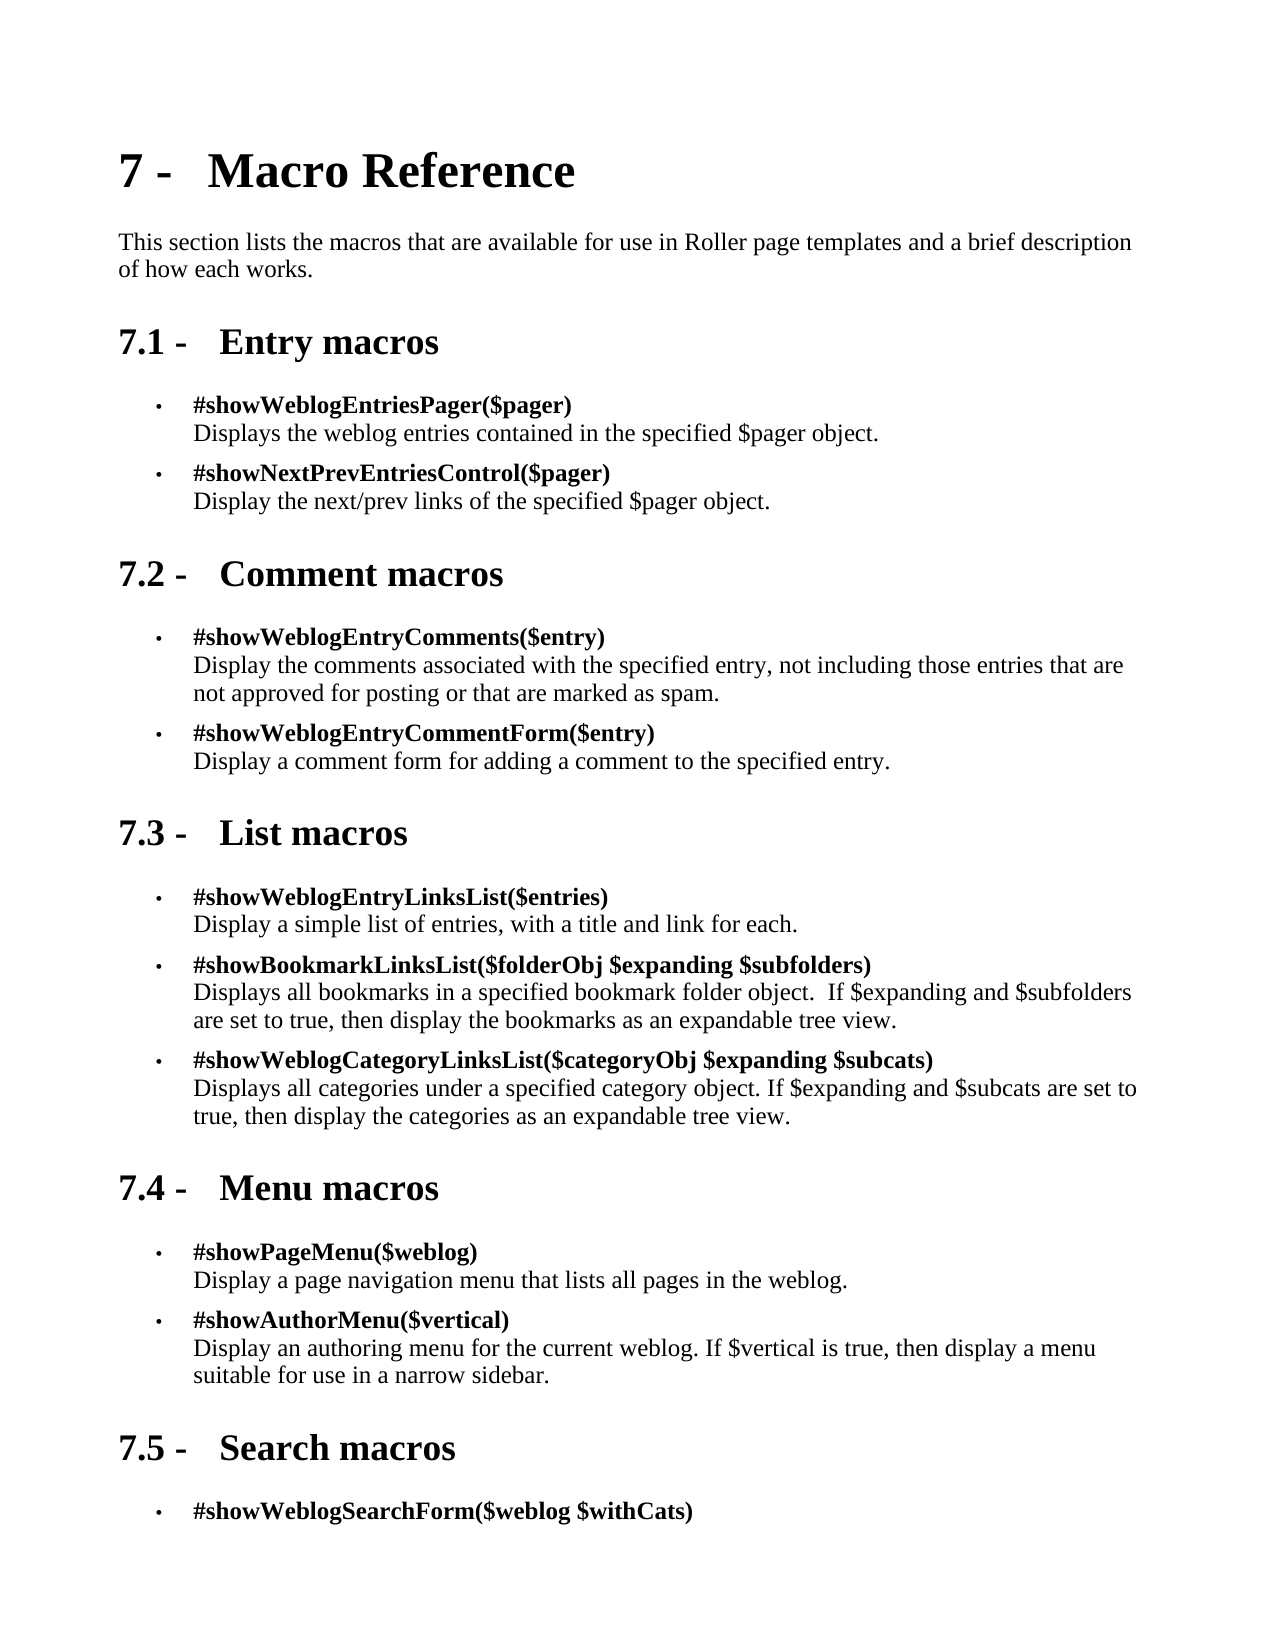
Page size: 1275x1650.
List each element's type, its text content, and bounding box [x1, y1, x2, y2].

list #showWeblogEntryLinksList($entries) Display a simple list of entries, with a title and link for each. [156, 883, 1157, 938]
list #showWeblogEntriesPager($pager) Displays the weblog entries contained in the specified $pager object. [156, 392, 1157, 447]
list #showWeblogEntryComments($entry) Display the comments associated with the specified entry, not including those entries that are not approved for posting or that are marked as spam. [156, 623, 1157, 707]
subtitle List macros [118, 812, 1157, 853]
list #showWeblogSearchForm($weblog $withCats) [156, 1497, 1157, 1525]
list #showWeblogCategoryLinksList($categoryObj $expanding $subcats) Displays all categories under a specified category object. If $expanding and $subcats are set to true, then display the categories as an expandable tree view. [156, 1046, 1157, 1129]
subtitle Menu macros [118, 1167, 1157, 1208]
text This section lists the macros that are available for use in Roller page templates and a brief description of how each works. [118, 228, 1157, 283]
list #showNextPrevEntriesControl($pager) Display the next/prev links of the specified $pager object. [156, 459, 1157, 515]
list #showBookmarkLinksList($folderObj $expanding $subfolders) Displays all bookmarks in a specified bookmark folder object. If $expanding and $subfolders are set to true, then display the bookmarks as an expandable tree view. [156, 951, 1157, 1034]
subtitle Entry macros [118, 321, 1157, 362]
subtitle Macro Reference [118, 143, 1157, 198]
subtitle Comment macros [118, 552, 1157, 594]
list #showAuthorMenu($vertical) Display an authoring menu for the current weblog. If $vertical is true, then display a menu suitable for use in a narrow sidebar. [156, 1306, 1157, 1389]
subtitle Search macros [118, 1427, 1157, 1468]
list #showPageMenu($weblog) Display a page navigation menu that lists all pages in the weblog. [156, 1238, 1157, 1293]
list #showWeblogEntryCommentForm($entry) Display a comment form for adding a comment to the specified entry. [156, 719, 1157, 774]
